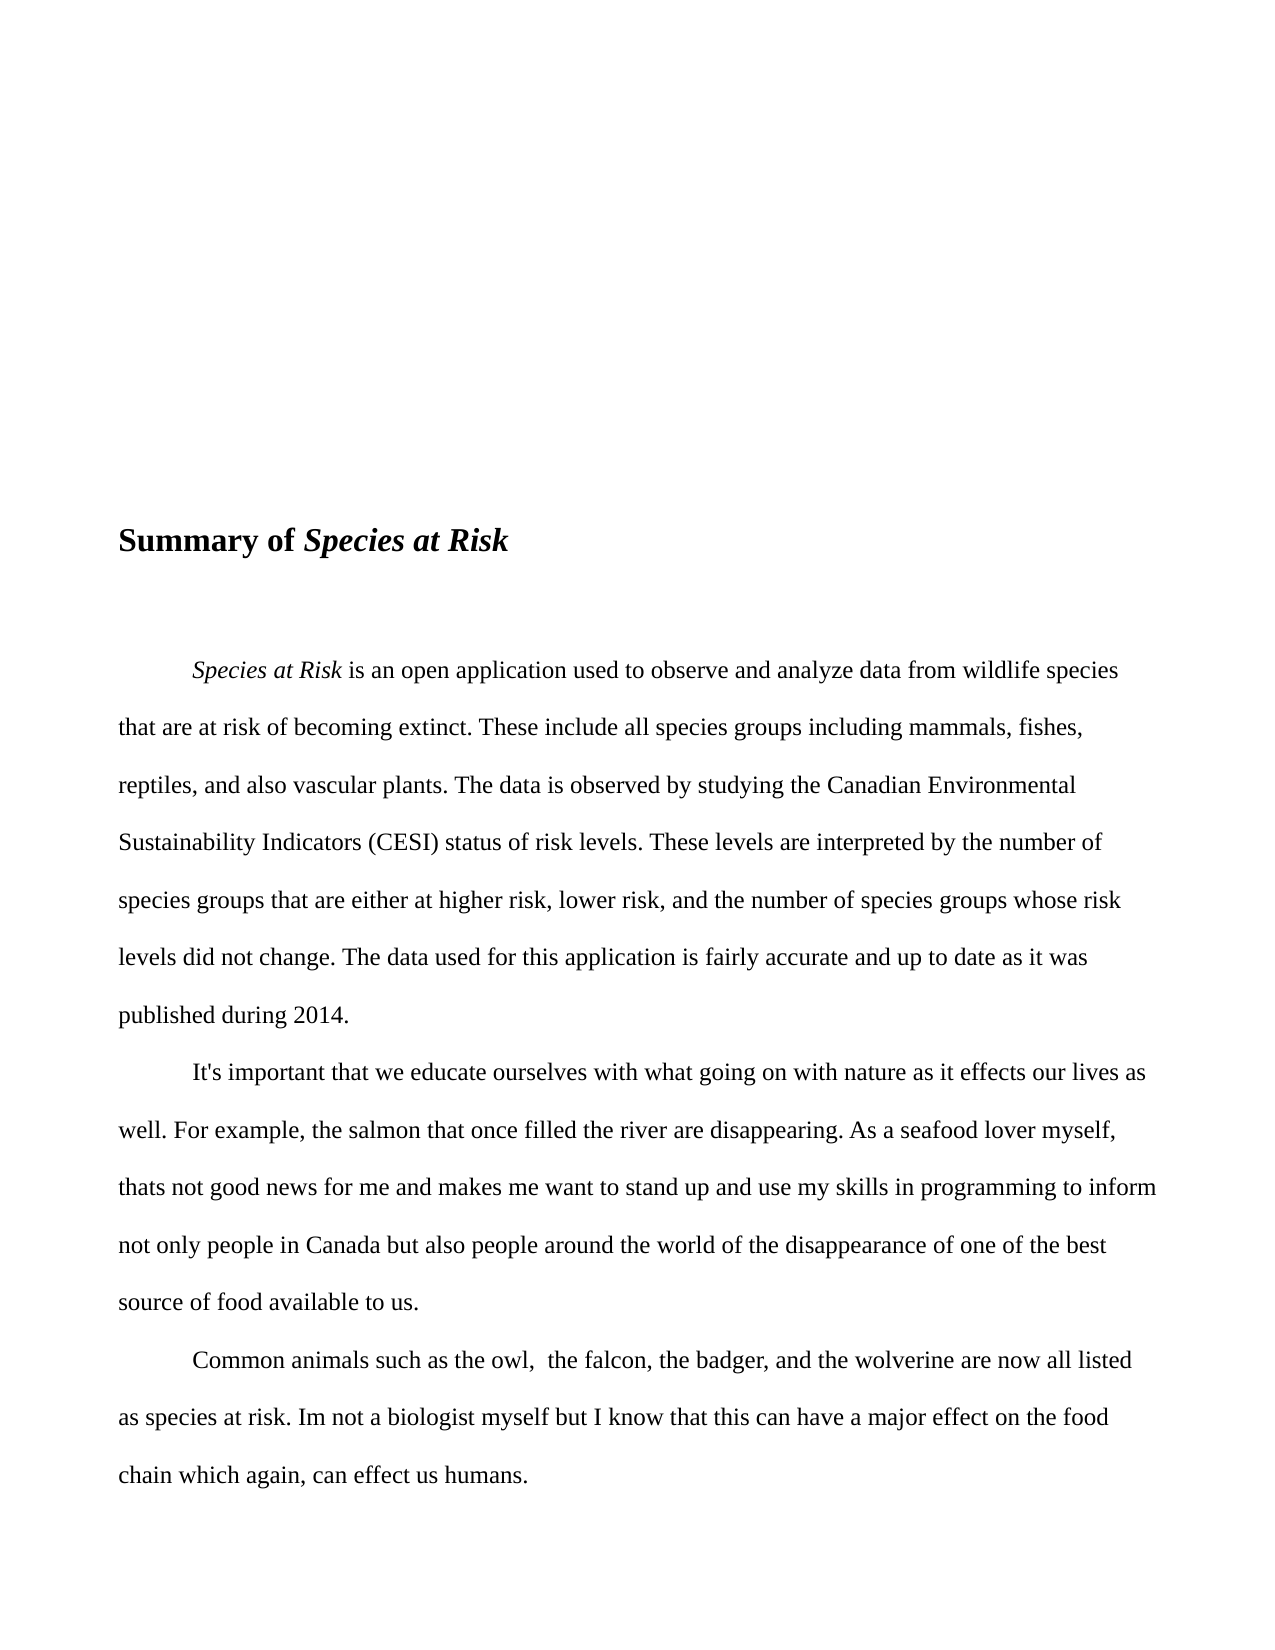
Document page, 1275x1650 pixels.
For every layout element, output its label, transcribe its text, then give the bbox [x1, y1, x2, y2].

text It's important that we educate ourselves with what going on with nature as it effects our lives as well. For example, the salmon that once filled the river are disappearing. As a seafood lover myself, thats not good news for me and makes me want to stand up and use my skills in programming to inform not only people in Canada but also people around the world of the disappearance of one of the best source of food available to us. [118, 1057, 1157, 1316]
text Species at Risk is an open application used to observe and analyze data from wildlife species that are at risk of becoming extinct. These include all species groups including mammals, fishes, reptiles, and also vascular plants. The data is observed by studying the Canadian Environmental Sustainability Indicators (CESI) status of risk levels. These levels are interpreted by the number of species groups that are either at higher risk, lower risk, and the number of species groups whose risk levels did not change. The data used for this application is fairly accurate and up to date as it was published during 2014. [118, 655, 1157, 1028]
text Summary of Species at Risk [118, 521, 1157, 559]
text Common animals such as the owl, the falcon, the badger, and the wolverine are now all listed as species at risk. Im not a biologist myself but I know that this can have a major effect on the food chain which again, can effect us humans. [118, 1345, 1157, 1488]
